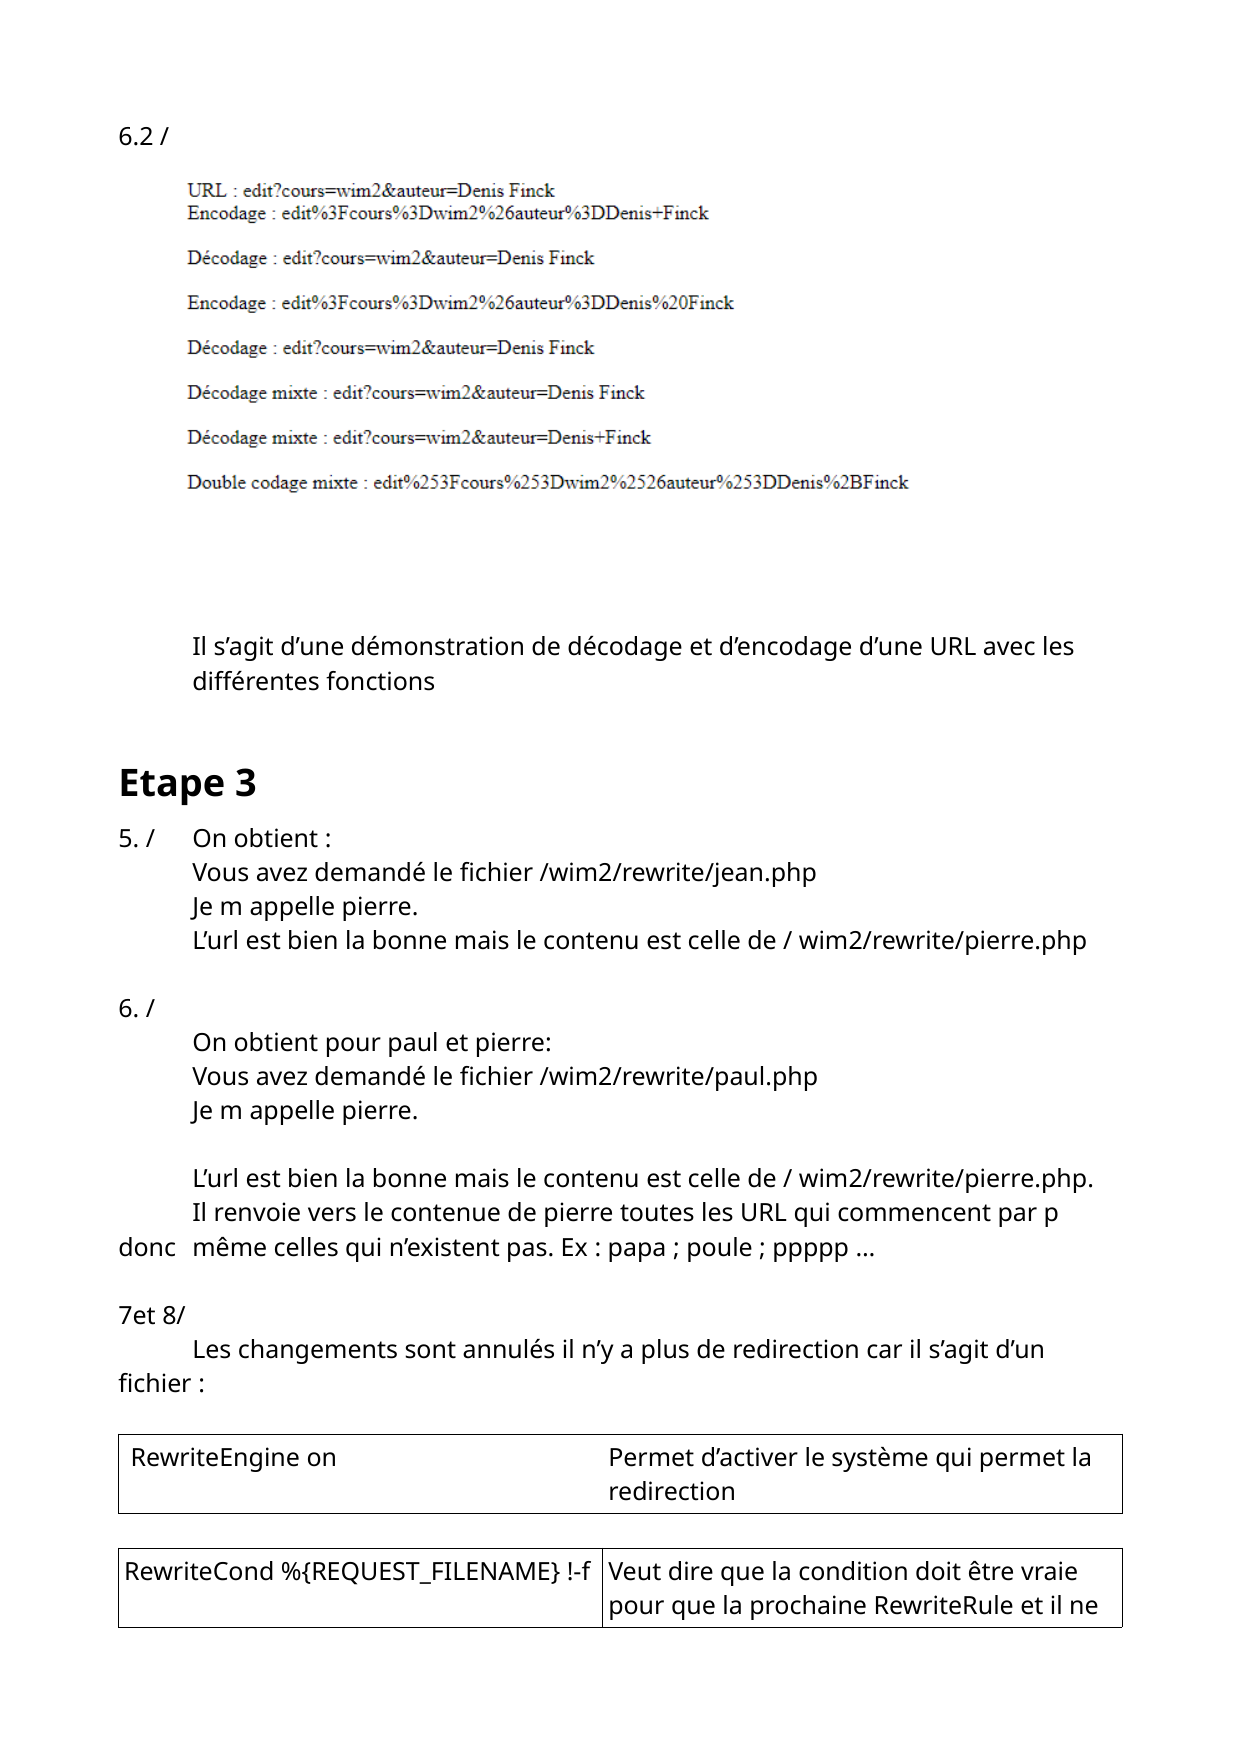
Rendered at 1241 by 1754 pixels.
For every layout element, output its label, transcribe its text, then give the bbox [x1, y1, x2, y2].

text 6. / [118, 991, 1122, 1025]
text Vous avez demandé le fichier /wim2/rewrite/jean.php Je m appelle pierre. [118, 854, 1122, 923]
text L’url est bien la bonne mais le contenu est celle de / wim2/rewrite/pierre.php [118, 923, 1122, 957]
text On obtient pour paul et pierre: [118, 1025, 1122, 1059]
text Les changements sont annulés il n’y a plus de redirection car il s’agit d’un fichier : [118, 1331, 1122, 1399]
text 5. / On obtient : [118, 820, 1122, 854]
text 6.2 / [118, 118, 1122, 152]
picture [179, 177, 954, 505]
text Il s’agit d’une démonstration de décodage et d’encodage d’une URL avec les différentes fonctions [118, 629, 1122, 697]
table_header Permet d’activer le système qui permet la redirection [603, 1435, 1122, 1513]
table_header Veut dire que la condition doit être vraie pour que la prochaine RewriteRule et il ne [603, 1549, 1122, 1627]
table_header RewriteEngine on [119, 1435, 602, 1513]
text Il renvoie vers le contenue de pierre toutes les URL qui commencent par p donc même celles qui n’existent pas. Ex : papa ; poule ; ppppp … [118, 1195, 1122, 1263]
text Vous avez demandé le fichier /wim2/rewrite/paul.php Je m appelle pierre. [118, 1059, 1122, 1127]
text 7et 8/ [118, 1297, 1122, 1331]
subtitle Etape 3 [118, 756, 1122, 808]
table_header RewriteCond %{REQUEST_FILENAME} !-f [119, 1549, 602, 1627]
text L’url est bien la bonne mais le contenu est celle de / wim2/rewrite/pierre.php. [118, 1161, 1122, 1195]
